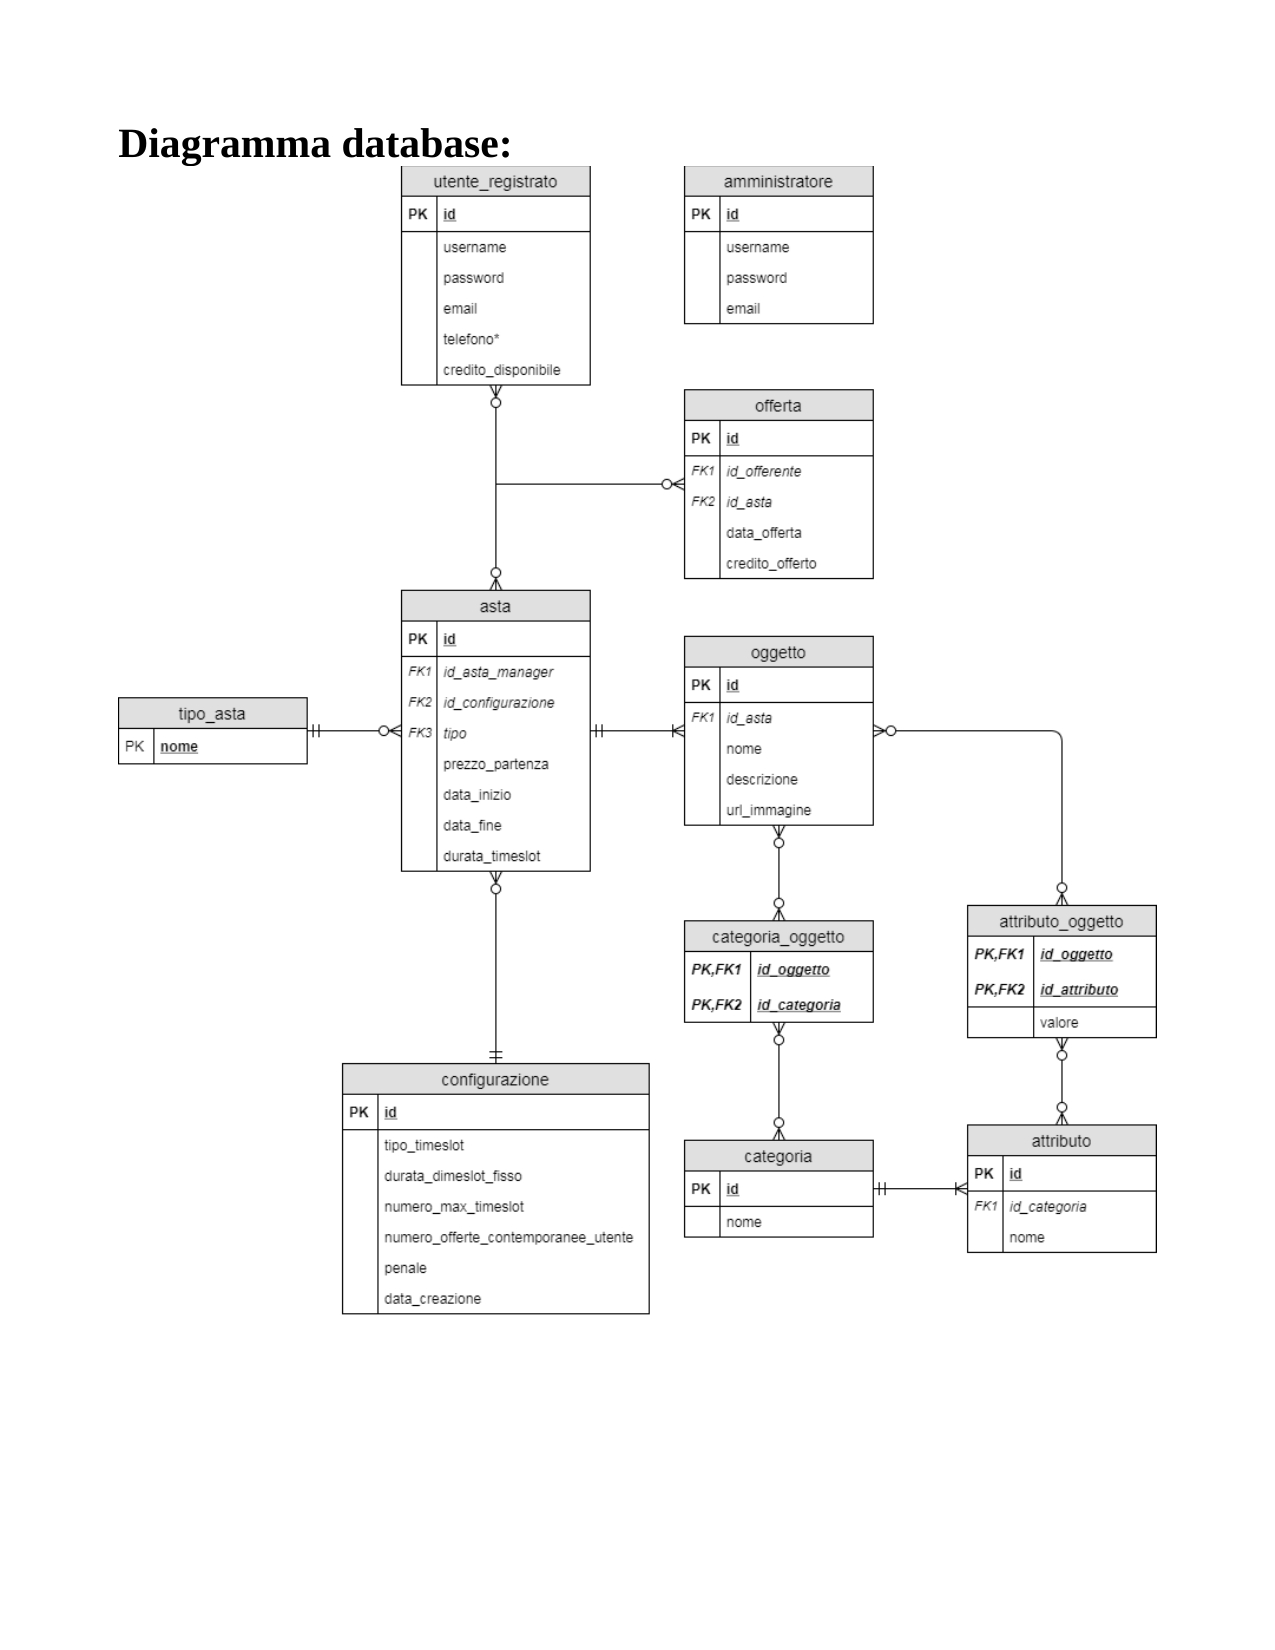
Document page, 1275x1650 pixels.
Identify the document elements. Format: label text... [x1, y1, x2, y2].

picture [118, 166, 1157, 1318]
text Diagramma database: [118, 118, 1157, 166]
